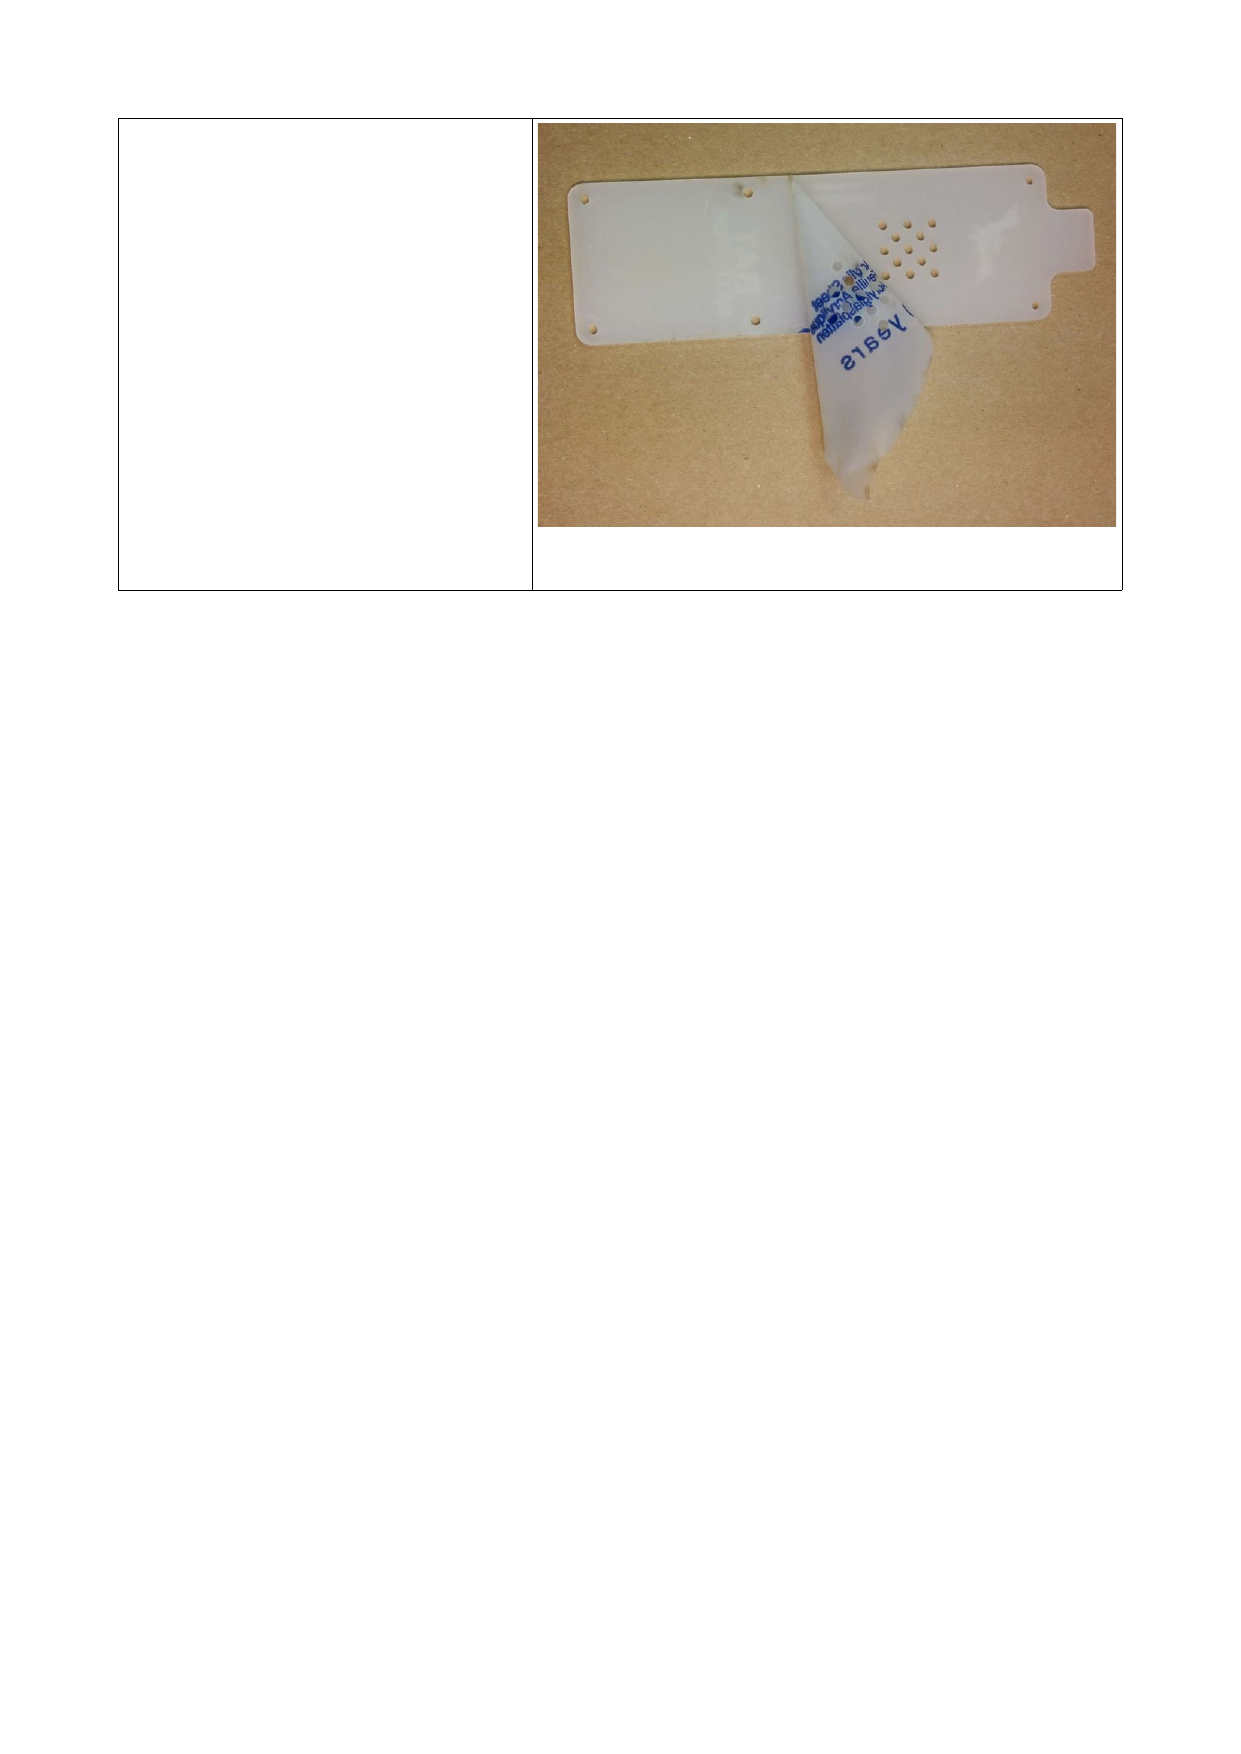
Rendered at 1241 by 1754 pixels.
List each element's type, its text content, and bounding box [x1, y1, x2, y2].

picture [537, 123, 1117, 527]
table_cell [533, 119, 1122, 589]
table_cell Sometimes not all the small laser-cut pieces have been removed. These can be pushed out using the point of a screwdriver. Only slight force should be required. There is a protective film on one side of the laser cut parts. This can be removed by peeling off the film. [119, 119, 532, 589]
